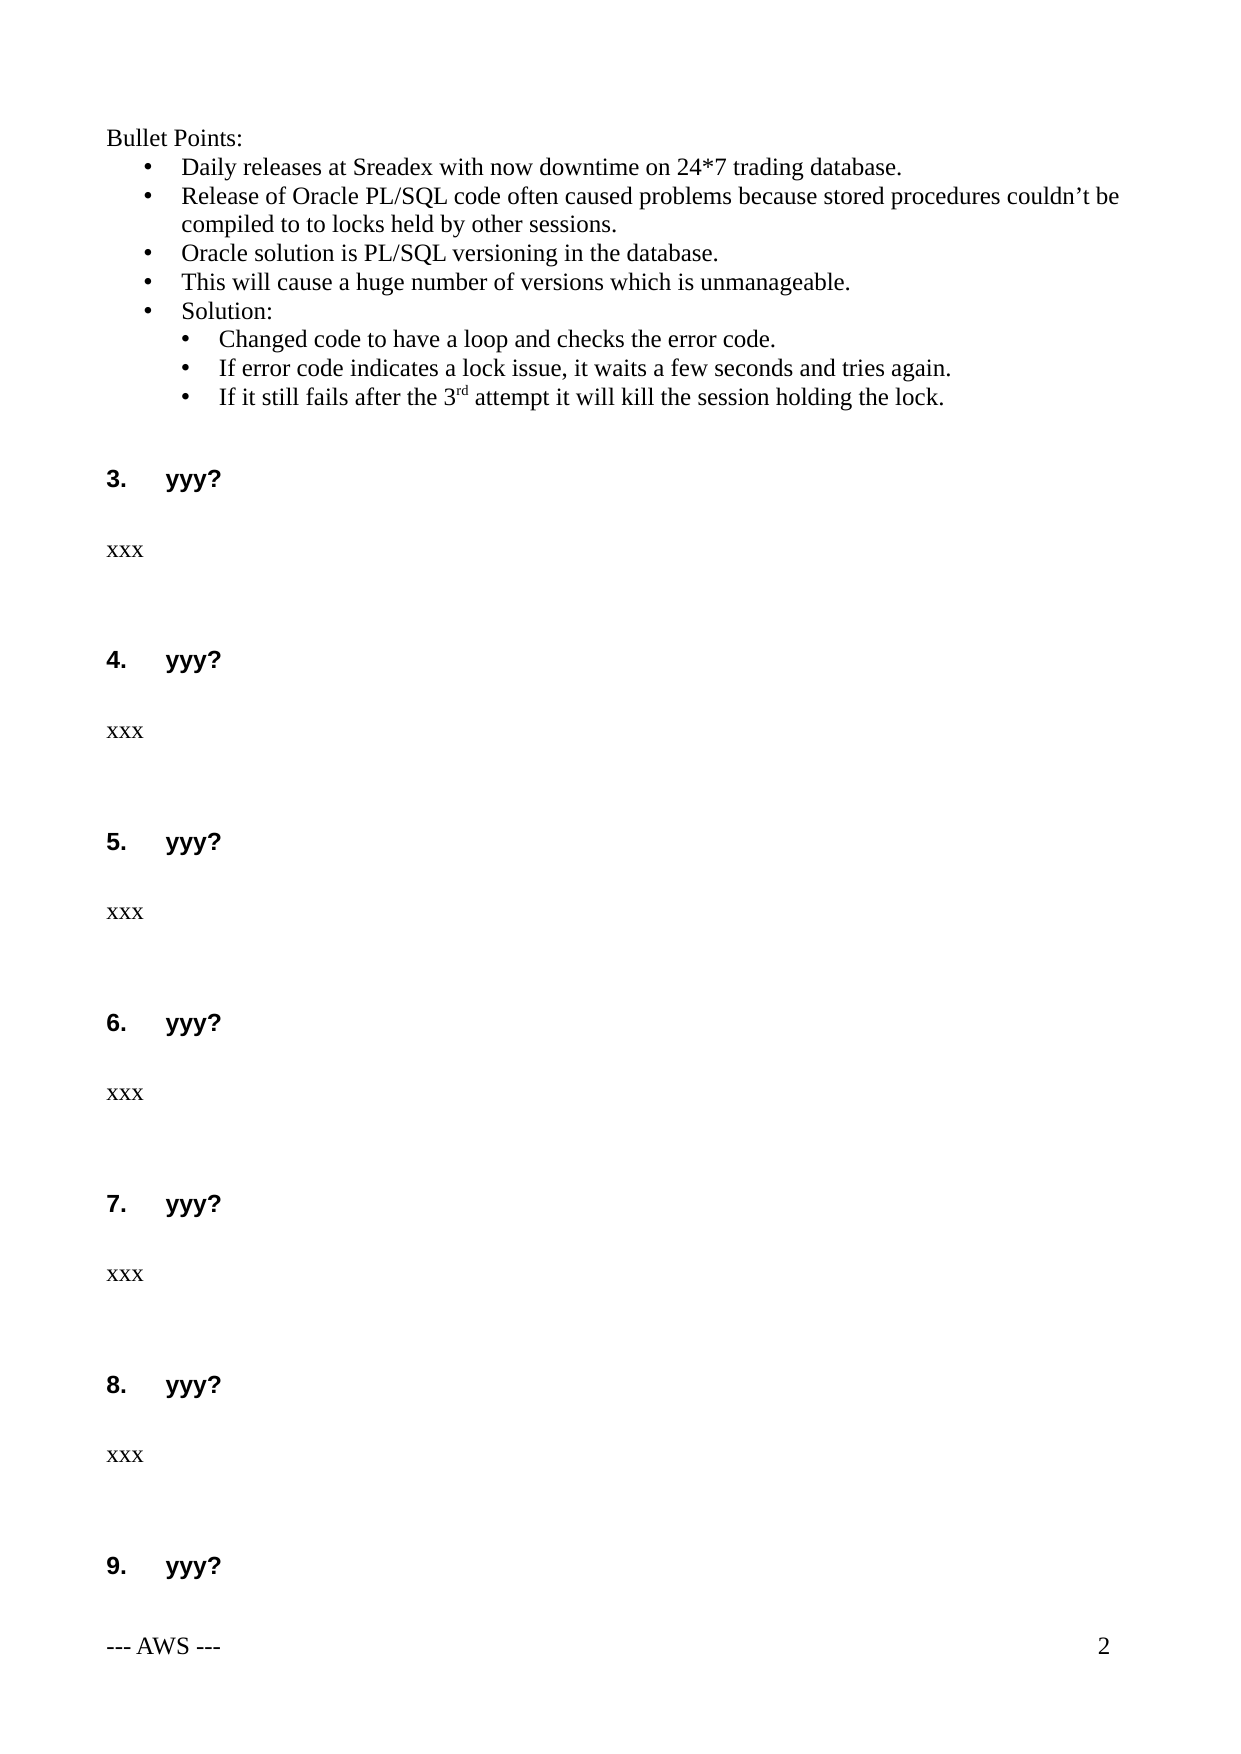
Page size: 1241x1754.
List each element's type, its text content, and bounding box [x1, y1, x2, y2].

list This will cause a huge number of versions which is unmanageable. [144, 267, 1134, 296]
text Bullet Points: [106, 123, 1134, 152]
list Changed code to have a loop and checks the error code. [181, 324, 1134, 353]
subtitle yyy? [106, 827, 1134, 855]
subtitle yyy? [106, 1551, 1134, 1579]
list Solution: [144, 296, 1134, 324]
text xxx [106, 1258, 1134, 1287]
text xxx [106, 534, 1134, 563]
list If error code indicates a lock issue, it waits a few seconds and tries again. [181, 353, 1134, 382]
subtitle yyy? [106, 1008, 1134, 1036]
text xxx [106, 896, 1134, 925]
list Daily releases at Sreadex with now downtime on 24*7 trading database. [144, 152, 1134, 181]
subtitle yyy? [106, 464, 1134, 493]
list Release of Oracle PL/SQL code often caused problems because stored procedures couldn’t be compiled to to locks held by other sessions. [144, 181, 1134, 238]
text xxx [106, 715, 1134, 744]
list If it still fails after the 3rd attempt it will kill the session holding the lock. [181, 382, 1134, 411]
subtitle yyy? [106, 646, 1134, 674]
subtitle yyy? [106, 1189, 1134, 1217]
text xxx [106, 1077, 1134, 1106]
list Oracle solution is PL/SQL versioning in the database. [144, 238, 1134, 267]
subtitle yyy? [106, 1370, 1134, 1398]
text xxx [106, 1439, 1134, 1468]
